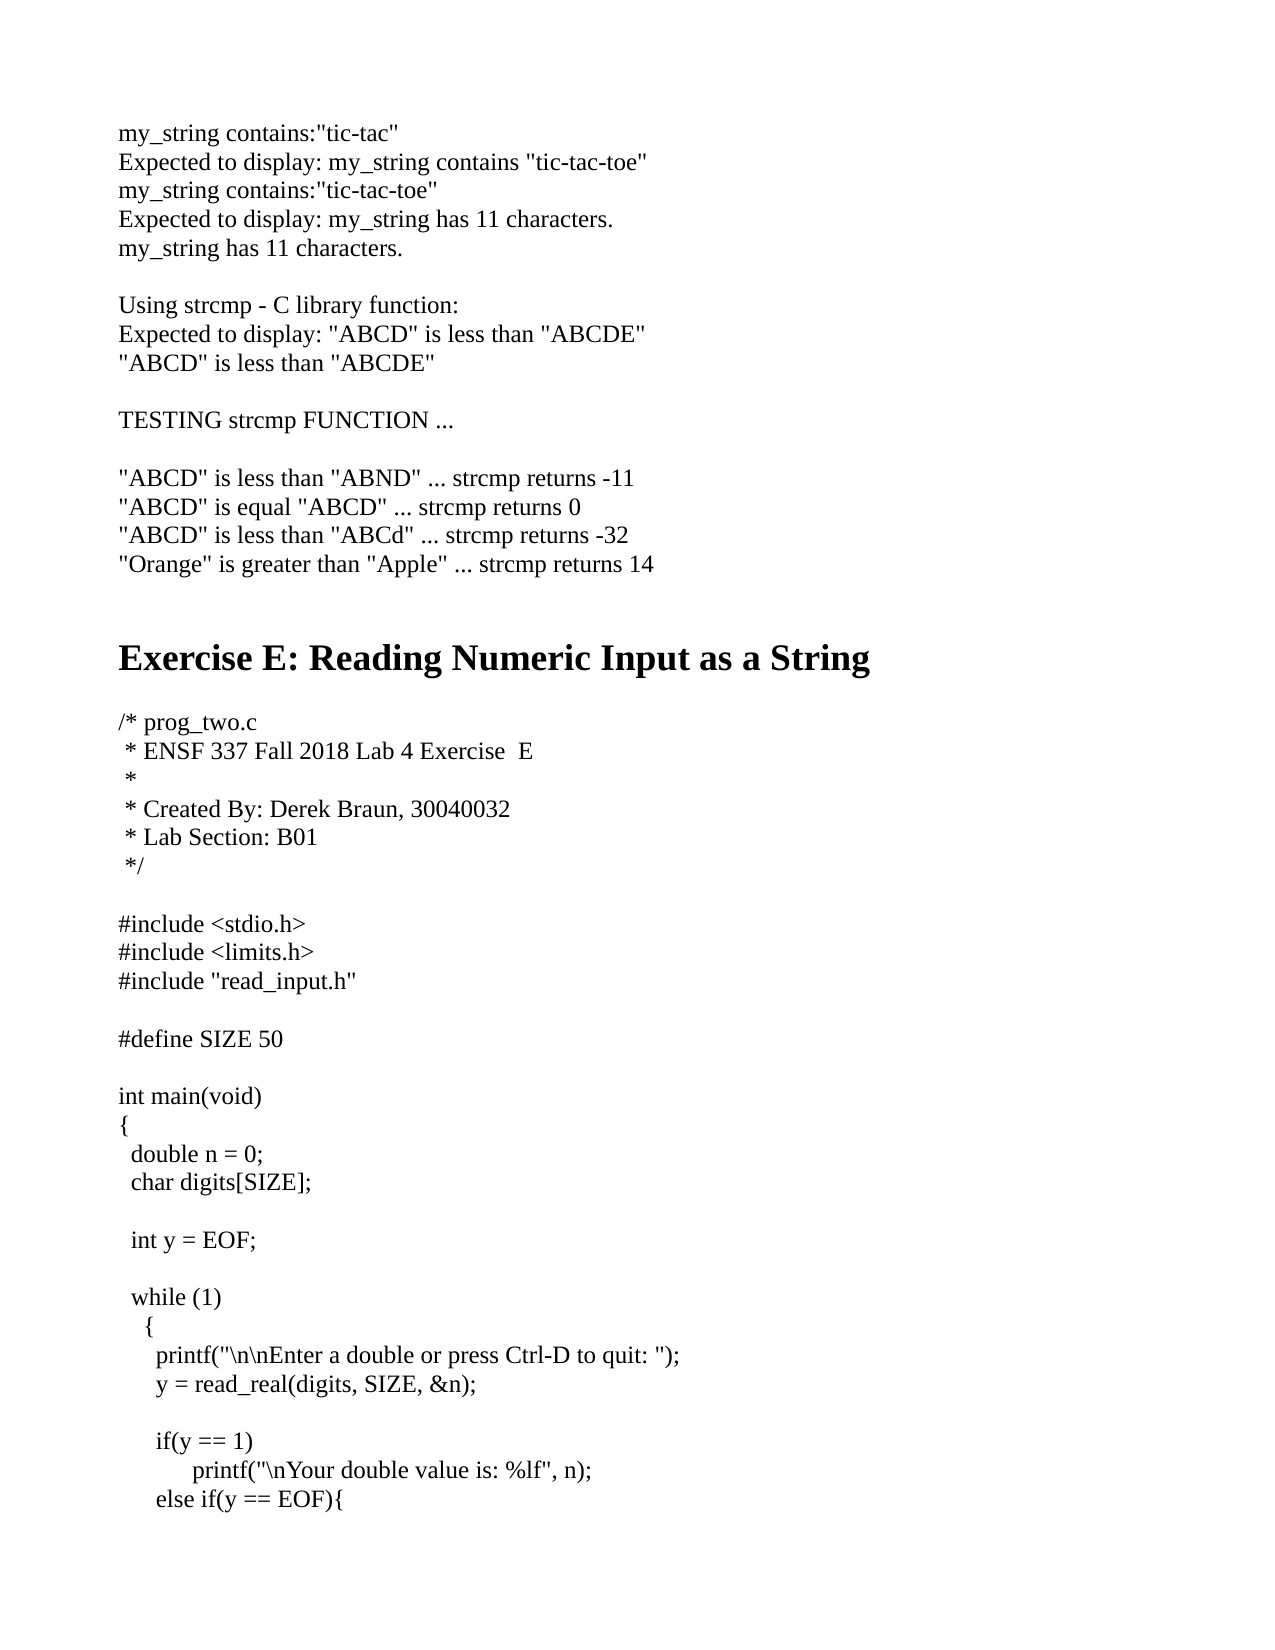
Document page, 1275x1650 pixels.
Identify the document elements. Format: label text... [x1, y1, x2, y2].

text TESTING strcmp FUNCTION ... [118, 406, 1157, 434]
text Using strcmp - C library function: [118, 291, 1157, 319]
text Expected to display: my_string contains "tic-tac-toe" [118, 147, 1157, 176]
text else if(y == EOF){ [118, 1484, 1157, 1512]
text "ABCD" is equal "ABCD" ... strcmp returns 0 [118, 492, 1157, 521]
text printf("\nYour double value is: %lf", n); [118, 1455, 1157, 1484]
text #include "read_input.h" [118, 966, 1157, 995]
text "ABCD" is less than "ABND" ... strcmp returns -11 [118, 463, 1157, 492]
text { [118, 1311, 1157, 1340]
text "ABCD" is less than "ABCd" ... strcmp returns -32 [118, 521, 1157, 549]
text Expected to display: "ABCD" is less than "ABCDE" [118, 319, 1157, 348]
text #define SIZE 50 [118, 1024, 1157, 1052]
text my_string contains:"tic-tac-toe" [118, 176, 1157, 204]
text y = read_real(digits, SIZE, &n); [118, 1369, 1157, 1397]
text Exercise E: Reading Numeric Input as a String [118, 636, 1157, 679]
text my_string contains:"tic-tac" [118, 118, 1157, 147]
text #include <limits.h> [118, 937, 1157, 966]
text * ENSF 337 Fall 2018 Lab 4 Exercise E [118, 736, 1157, 765]
text my_string has 11 characters. [118, 233, 1157, 262]
text /* prog_two.c [118, 707, 1157, 736]
text if(y == 1) [118, 1426, 1157, 1455]
text "Orange" is greater than "Apple" ... strcmp returns 14 [118, 549, 1157, 578]
text * Created By: Derek Braun, 30040032 [118, 794, 1157, 822]
text while (1) [118, 1282, 1157, 1311]
text int y = EOF; [118, 1225, 1157, 1254]
text "ABCD" is less than "ABCDE" [118, 348, 1157, 377]
text char digits[SIZE]; [118, 1167, 1157, 1196]
text * Lab Section: B01 [118, 822, 1157, 851]
text double n = 0; [118, 1139, 1157, 1167]
text { [118, 1110, 1157, 1139]
text #include <stdio.h> [118, 909, 1157, 937]
text * [118, 765, 1157, 794]
text int main(void) [118, 1081, 1157, 1110]
text Expected to display: my_string has 11 characters. [118, 204, 1157, 233]
text printf("\n\nEnter a double or press Ctrl-D to quit: "); [118, 1340, 1157, 1369]
text */ [118, 851, 1157, 880]
